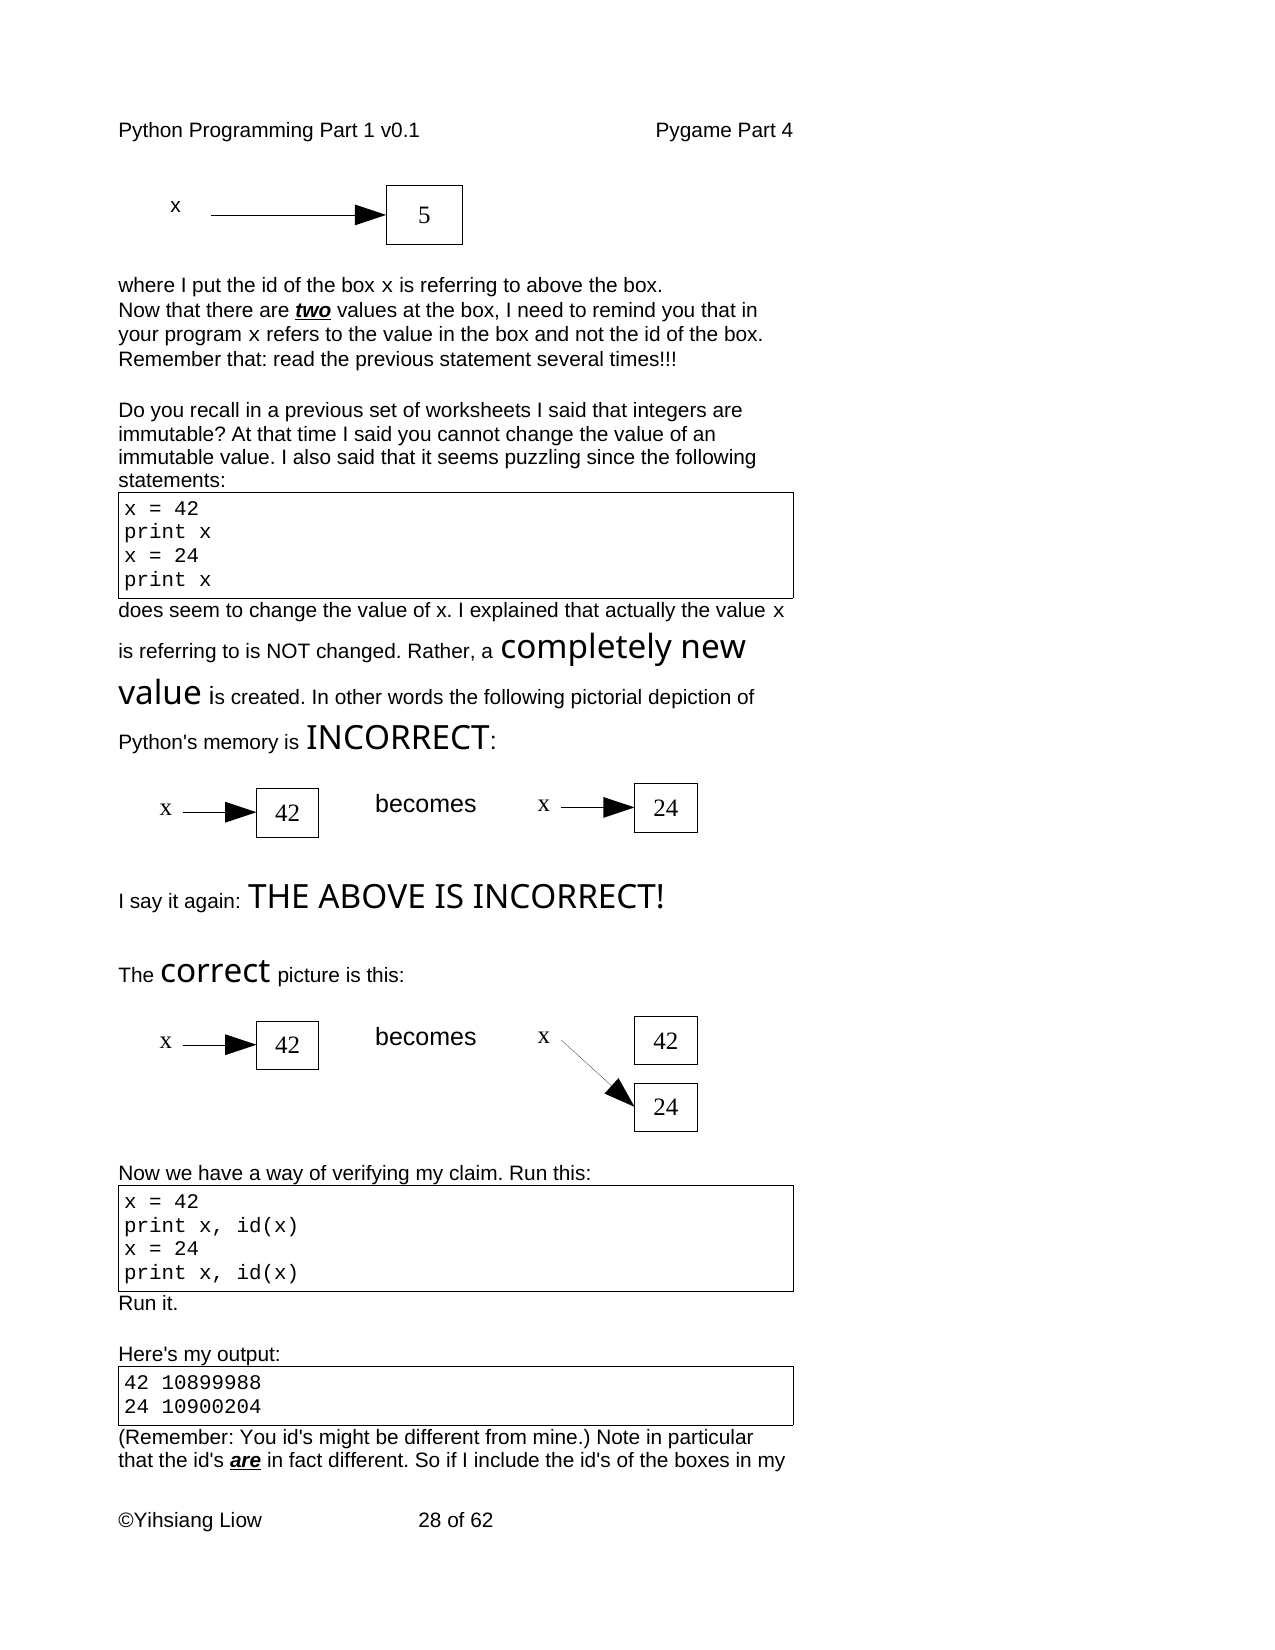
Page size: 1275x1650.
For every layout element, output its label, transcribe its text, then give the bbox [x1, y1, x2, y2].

table_header 42 10899988 24 10900204 [119, 1367, 793, 1425]
text Now we have a way of verifying my claim. Run this: [118, 1162, 793, 1185]
text I say it again: THE ABOVE IS INCORRECT! [118, 873, 793, 918]
text Now that there are two values at the box, I need to remind you that in your program x refers to the value in the box and not the id of the box. Remember that: read the previous statement several times!!! [118, 299, 793, 371]
text x [463, 194, 793, 217]
text Run it. [118, 1292, 793, 1315]
text The correct picture is this: [118, 947, 793, 992]
table_header x = 42 print x x = 24 print x [119, 493, 793, 598]
text (Remember: You id's might be different from mine.) Note in particular that the id's are in fact different. So if I include the id's of the boxes in my [118, 1426, 793, 1472]
text x [387, 194, 462, 217]
text Do you recall in a previous set of worksheets I said that integers are immutable? At that time I said you cannot change the value of an immutable value. I also said that it seems puzzling since the following statements: [118, 399, 793, 492]
text where I put the id of the box x is referring to above the box. [118, 274, 793, 299]
table_header x = 42 print x, id(x) x = 24 print x, id(x) [119, 1186, 793, 1291]
text Here's my output: [118, 1343, 793, 1366]
text does seem to change the value of x. I explained that actually the value x is referring to is NOT changed. Rather, a completely new value is created. In other words the following pictorial depiction of Python's memory is INCORRECT: [118, 599, 793, 759]
text x [118, 194, 386, 217]
